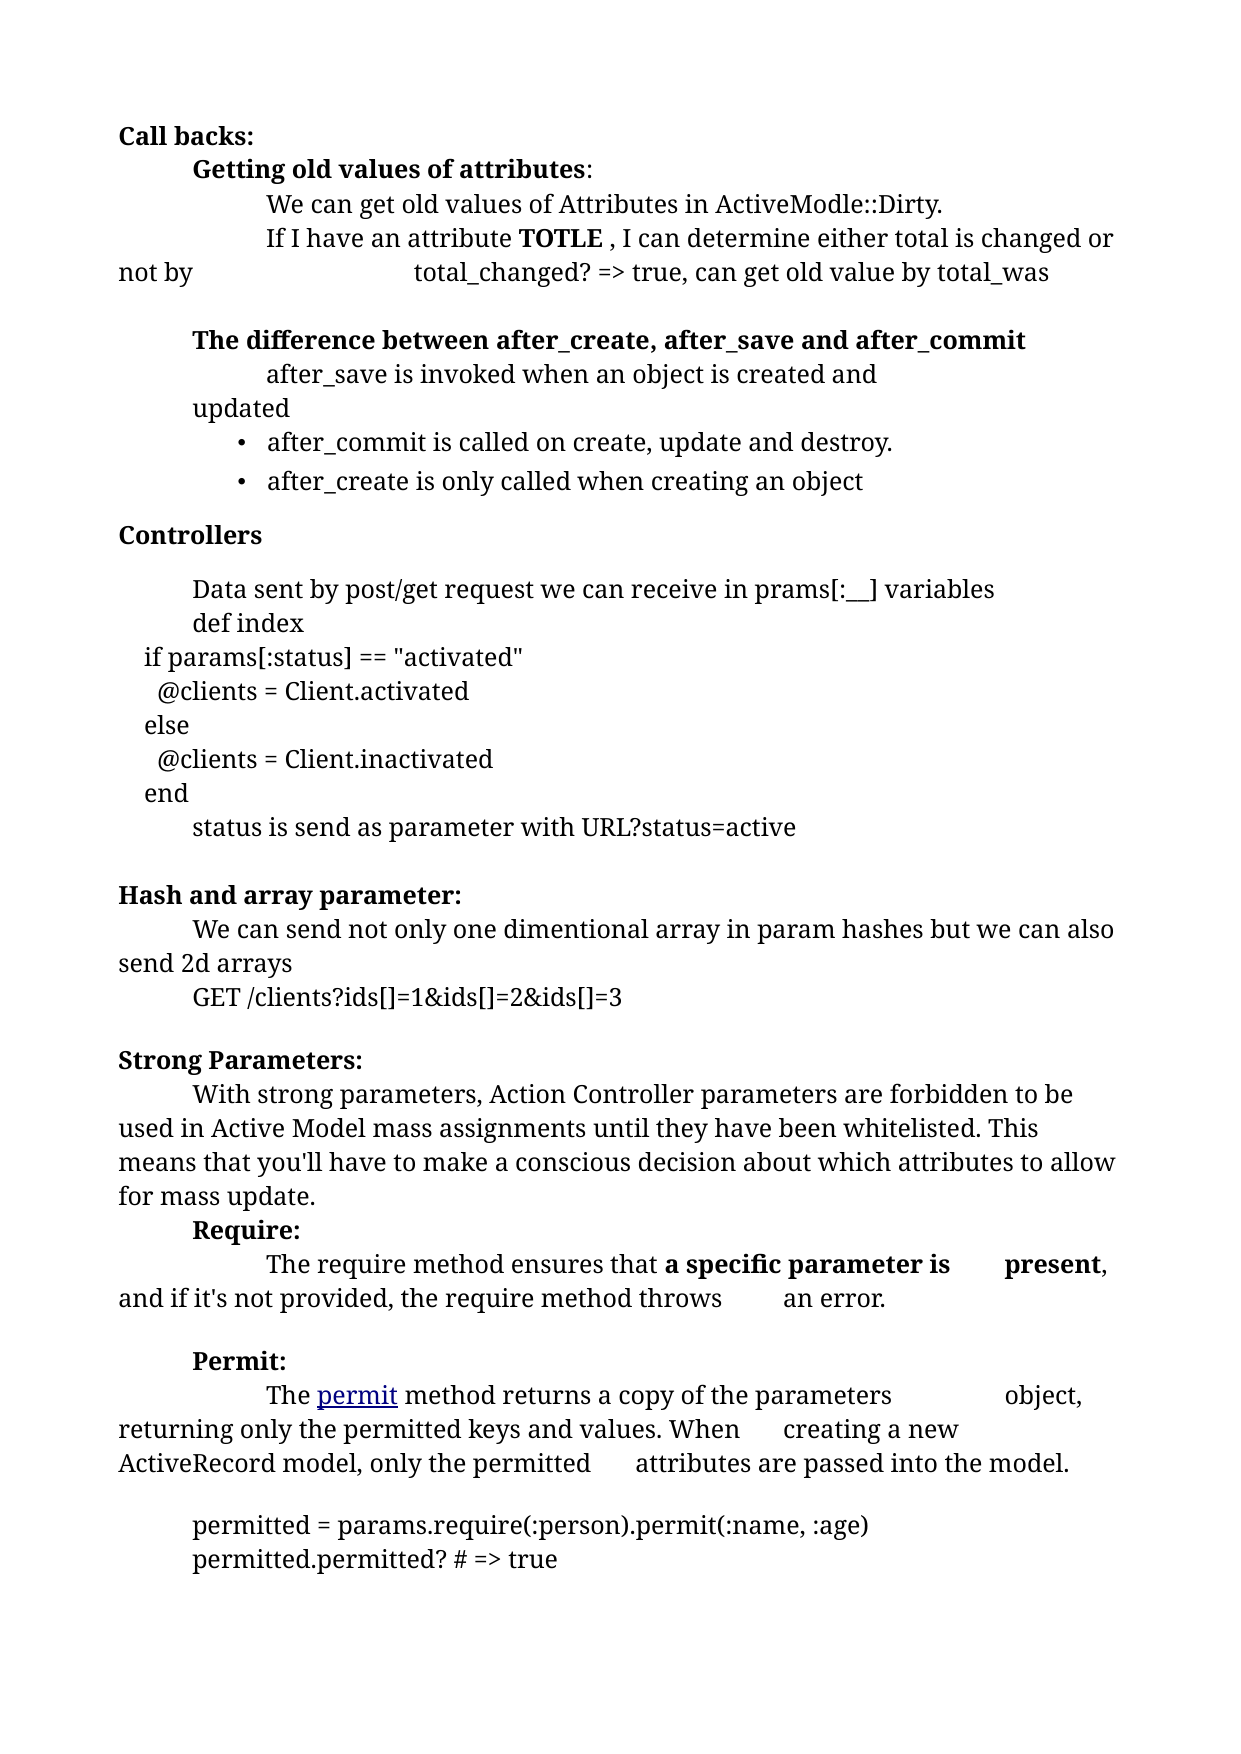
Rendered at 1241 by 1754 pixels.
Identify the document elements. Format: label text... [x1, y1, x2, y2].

text Permit: [118, 1343, 1122, 1377]
text permitted.permitted? # => true [118, 1542, 1122, 1576]
text With strong parameters, Action Controller parameters are forbidden to be used in Active Model mass assignments until they have been whitelisted. This means that you'll have to make a conscious decision about which attributes to allow for mass update. [118, 1077, 1122, 1213]
list after_create is only called when creating an object [237, 464, 1122, 498]
text GET /clients?ids[]=1&ids[]=2&ids[]=3 [118, 980, 1122, 1014]
text Strong Parameters: [118, 1042, 1122, 1077]
text The difference between after_create, after_save and after_commit [118, 322, 1122, 357]
text The permit method returns a copy of the parameters object, returning only the permitted keys and values. When creating a new ActiveRecord model, only the permitted attributes are passed into the model. [118, 1377, 1122, 1479]
text if params[:status] == "activated" [118, 639, 1122, 673]
text Call backs: [118, 118, 1122, 152]
text @clients = Client.inactivated [118, 742, 1122, 776]
text end [118, 776, 1122, 810]
text The require method ensures that a specific parameter is present, and if it's not provided, the require method throws an error. [118, 1247, 1122, 1315]
text Hash and array parameter: [118, 878, 1122, 912]
text else [118, 708, 1122, 742]
text @clients = Client.activated [118, 673, 1122, 708]
text Getting old values of attributes: [118, 152, 1122, 186]
text We can send not only one dimentional array in param hashes but we can also send 2d arrays [118, 912, 1122, 980]
text If I have an attribute TOTLE , I can determine either total is changed or not by total_changed? => true, can get old value by total_was [118, 220, 1122, 288]
text Require: [118, 1213, 1122, 1247]
text status is send as parameter with URL?status=active [118, 810, 1122, 844]
text def index [118, 605, 1122, 639]
text Controllers [118, 518, 1122, 552]
list after_commit is called on create, update and destroy. [237, 425, 1122, 459]
text permitted = params.require(:person).permit(:name, :age) [118, 1508, 1122, 1542]
text after_save is invoked when an object is created and updated [118, 357, 1122, 425]
text We can get old values of Attributes in ActiveModle::Dirty. [118, 186, 1122, 220]
text Data sent by post/get request we can receive in prams[:__] variables [118, 571, 1122, 605]
